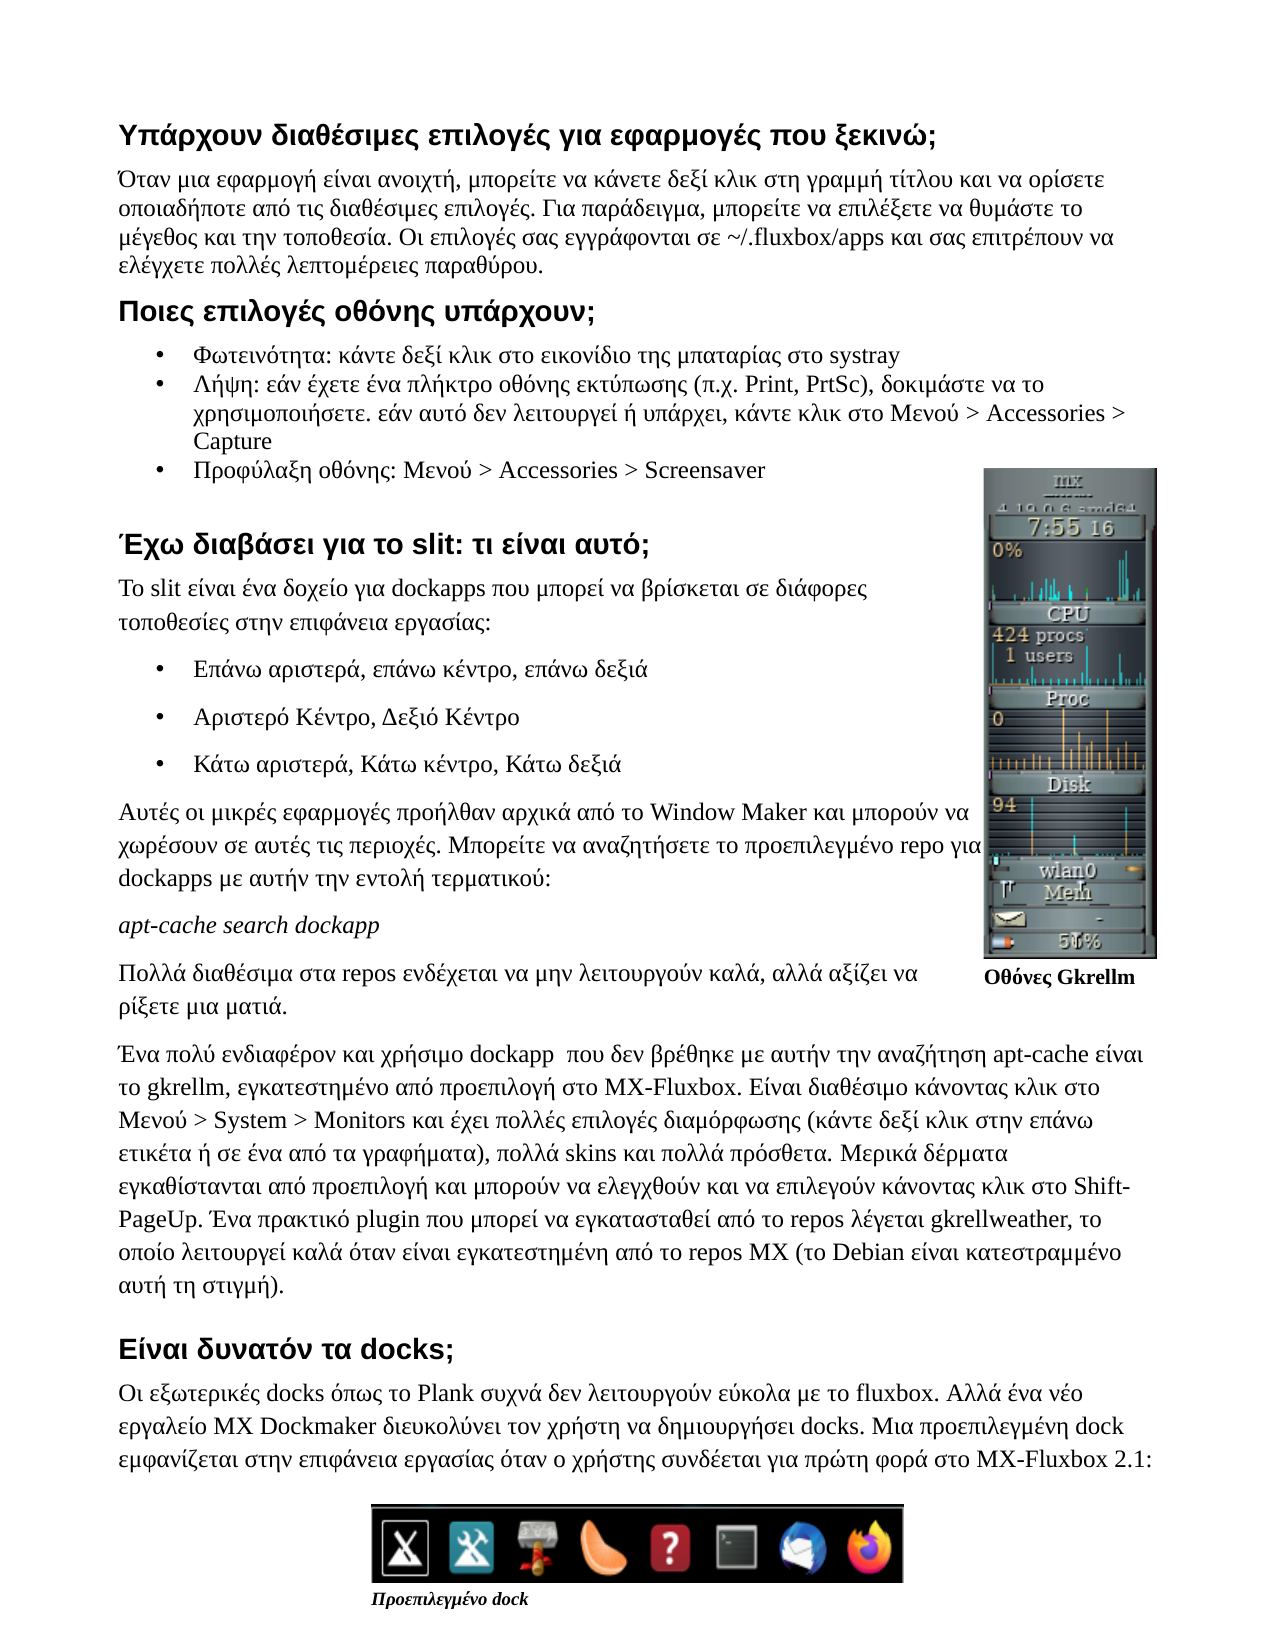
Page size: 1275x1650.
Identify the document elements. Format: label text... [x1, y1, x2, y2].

subtitle Έχω διαβάσει για το slit: τι είναι αυτό; [118, 527, 983, 561]
picture [371, 1504, 904, 1583]
text Πολλά διαθέσιμα στα repos ενδέχεται να μην λειτουργούν καλά, αλλά αξίζει να ρίξετε μια ματιά. [118, 958, 1157, 1020]
text Αυτές οι μικρές εφαρμογές προήλθαν αρχικά από το Window Maker και μπορούν να χωρέσουν σε αυτές τις περιοχές. Μπορείτε να αναζητήσετε το προεπιλεγμένο repo για dockapps με αυτήν την εντολή τερματικού: [118, 797, 983, 892]
list Προφύλαξη οθόνης: Μενού > Accessories > Screensaver [156, 455, 1157, 484]
text Το slit είναι ένα δοχείο για dockapps που μπορεί να βρίσκεται σε διάφορες τοποθεσίες στην επιφάνεια εργασίας: [118, 573, 983, 635]
subtitle Υπάρχουν διαθέσιμες επιλογές για εφαρμογές που ξεκινώ; [118, 118, 1157, 152]
text Ένα πολύ ενδιαφέρον και χρήσιμο dockapp που δεν βρέθηκε με αυτήν την αναζήτηση apt-cache είναι το gkrellm, εγκατεστημένο από προεπιλογή στο MX-Fluxbox. Είναι διαθέσιμο κάνοντας κλικ στο Μενού > System > Monitors και έχει πολλές επιλογές διαμόρφωσης (κάντε δεξί κλικ στην επάνω ετικέτα ή σε ένα από τα γραφήματα), πολλά skins και πολλά πρόσθετα. Μερικά δέρματα εγκαθίστανται από προεπιλογή και μπορούν να ελεγχθούν και να επιλεγούν κάνοντας κλικ στο Shift-PageUp. Ένα πρακτικό plugin που μπορεί να εγκατασταθεί από το repos λέγεται gkrellweather, το οποίο λειτουργεί καλά όταν είναι εγκατεστημένη από το repos MX (το Debian είναι κατεστραμμένο αυτή τη στιγμή). [118, 1039, 1157, 1299]
list Λήψη: εάν έχετε ένα πλήκτρο οθόνης εκτύπωσης (π.χ. Print, PrtSc), δοκιμάστε να το χρησιμοποιήσετε. εάν αυτό δεν λειτουργεί ή υπάρχει, κάντε κλικ στο Μενού > Accessories > Capture [156, 369, 1157, 455]
list GkrellmGkr Οθόνες Gkrellm [983, 959, 1157, 989]
text Προεπιλεγμένο dock [371, 1583, 904, 1610]
list Επάνω αριστερά, επάνω κέντρο, επάνω δεξιά [156, 654, 983, 683]
subtitle Είναι δυνατόν τα docks; [118, 1332, 1157, 1366]
text Όταν μια εφαρμογή είναι ανοιχτή, μπορείτε να κάνετε δεξί κλικ στη γραμμή τίτλου και να ορίσετε οποιαδήποτε από τις διαθέσιμες επιλογές. Για παράδειγμα, μπορείτε να επιλέξετε να θυμάστε το μέγεθος και την τοποθεσία. Οι επιλογές σας εγγράφονται σε ~/.fluxbox/apps και σας επιτρέπουν να ελέγχετε πολλές λεπτομέρειες παραθύρου. [118, 164, 1157, 279]
list Αριστερό Κέντρο, Δεξιό Κέντρο [156, 702, 983, 731]
list Φωτεινότητα: κάντε δεξί κλικ στο εικονίδιο της μπαταρίας στο systray [156, 340, 1157, 369]
text apt-cache search dockapp [118, 911, 983, 939]
list Κάτω αριστερά, Κάτω κέντρο, Κάτω δεξιά [156, 749, 983, 778]
picture [983, 468, 1157, 959]
subtitle Ποιες επιλογές οθόνης υπάρχουν; [118, 294, 1157, 328]
text Οι εξωτερικές docks όπως το Plank συχνά δεν λειτουργούν εύκολα με το fluxbox. Αλλά ένα νέο εργαλείο MX Dockmaker διευκολύνει τον χρήστη να δημιουργήσει docks. Μια προεπιλεγμένη dock εμφανίζεται στην επιφάνεια εργασίας όταν ο χρήστης συνδέεται για πρώτη φορά στο MX-Fluxbox 2.1: [118, 1378, 1157, 1473]
